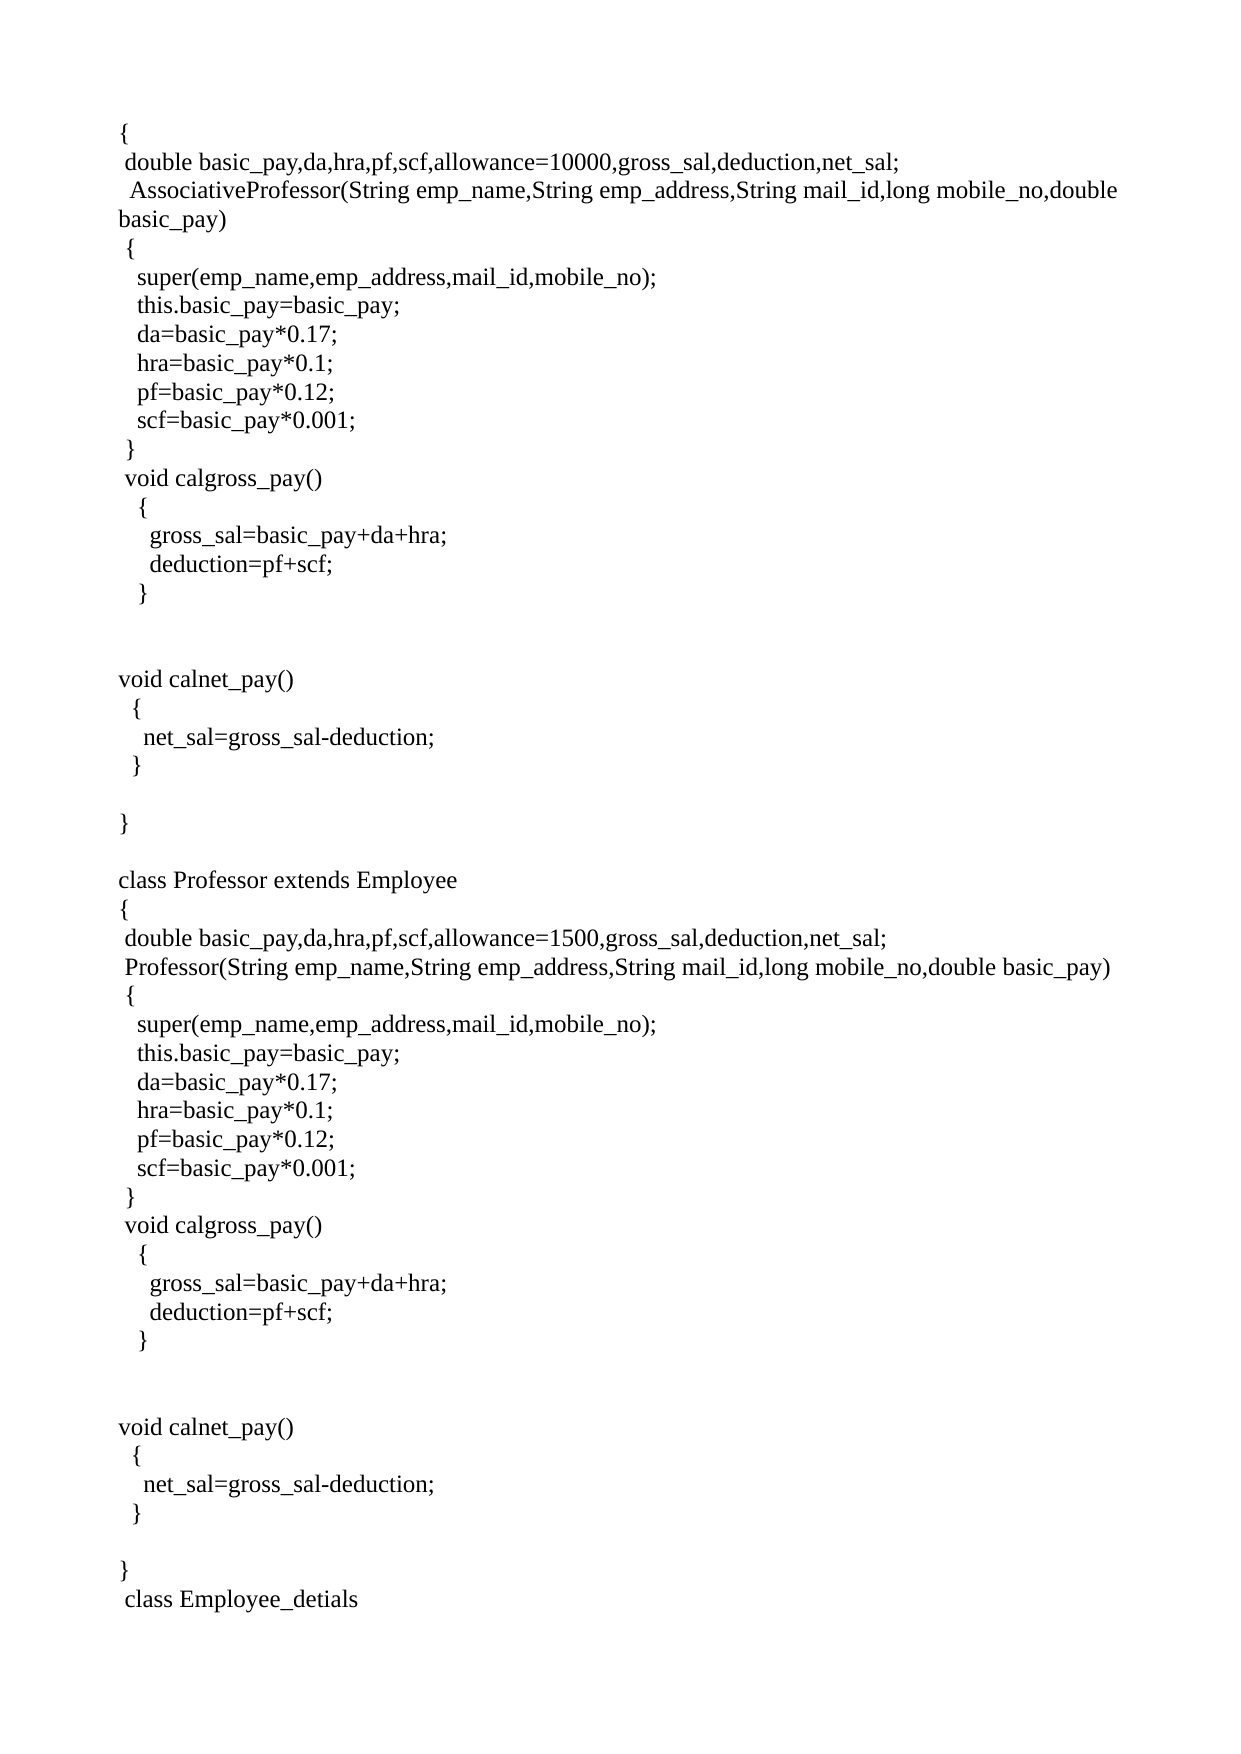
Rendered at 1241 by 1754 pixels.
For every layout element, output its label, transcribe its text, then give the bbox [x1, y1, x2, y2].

text double basic_pay,da,hra,pf,scf,allowance=10000,gross_sal,deduction,net_sal; [118, 147, 1122, 176]
text } [118, 808, 1122, 837]
text scf=basic_pay*0.001; [118, 1153, 1122, 1182]
text void calnet_pay() [118, 664, 1122, 693]
text hra=basic_pay*0.1; [118, 1096, 1122, 1124]
text void calgross_pay() [118, 463, 1122, 492]
text gross_sal=basic_pay+da+hra; [118, 1268, 1122, 1297]
text { [118, 1239, 1122, 1268]
text { [118, 233, 1122, 262]
text net_sal=gross_sal-deduction; [118, 722, 1122, 751]
text class Employee_detials [118, 1584, 1122, 1613]
text pf=basic_pay*0.12; [118, 377, 1122, 406]
text } [118, 1498, 1122, 1527]
text } [118, 1556, 1122, 1584]
text { [118, 1441, 1122, 1469]
text da=basic_pay*0.17; [118, 1067, 1122, 1096]
text void calgross_pay() [118, 1211, 1122, 1239]
text this.basic_pay=basic_pay; [118, 1038, 1122, 1067]
text } [118, 578, 1122, 607]
text this.basic_pay=basic_pay; [118, 291, 1122, 319]
text { [118, 894, 1122, 923]
text { [118, 118, 1122, 147]
text super(emp_name,emp_address,mail_id,mobile_no); [118, 262, 1122, 291]
text void calnet_pay() [118, 1412, 1122, 1441]
text } [118, 1326, 1122, 1354]
text Professor(String emp_name,String emp_address,String mail_id,long mobile_no,double basic_pay) [118, 952, 1122, 981]
text AssociativeProfessor(String emp_name,String emp_address,String mail_id,long mobile_no,double basic_pay) [118, 176, 1122, 233]
text da=basic_pay*0.17; [118, 319, 1122, 348]
text { [118, 693, 1122, 722]
text { [118, 981, 1122, 1009]
text class Professor extends Employee [118, 866, 1122, 894]
text { [118, 492, 1122, 521]
text } [118, 751, 1122, 779]
text super(emp_name,emp_address,mail_id,mobile_no); [118, 1009, 1122, 1038]
text net_sal=gross_sal-deduction; [118, 1469, 1122, 1498]
text scf=basic_pay*0.001; [118, 406, 1122, 434]
text pf=basic_pay*0.12; [118, 1124, 1122, 1153]
text } [118, 434, 1122, 463]
text deduction=pf+scf; [118, 1297, 1122, 1326]
text } [118, 1182, 1122, 1211]
text gross_sal=basic_pay+da+hra; [118, 521, 1122, 549]
text hra=basic_pay*0.1; [118, 348, 1122, 377]
text deduction=pf+scf; [118, 549, 1122, 578]
text double basic_pay,da,hra,pf,scf,allowance=1500,gross_sal,deduction,net_sal; [118, 923, 1122, 952]
